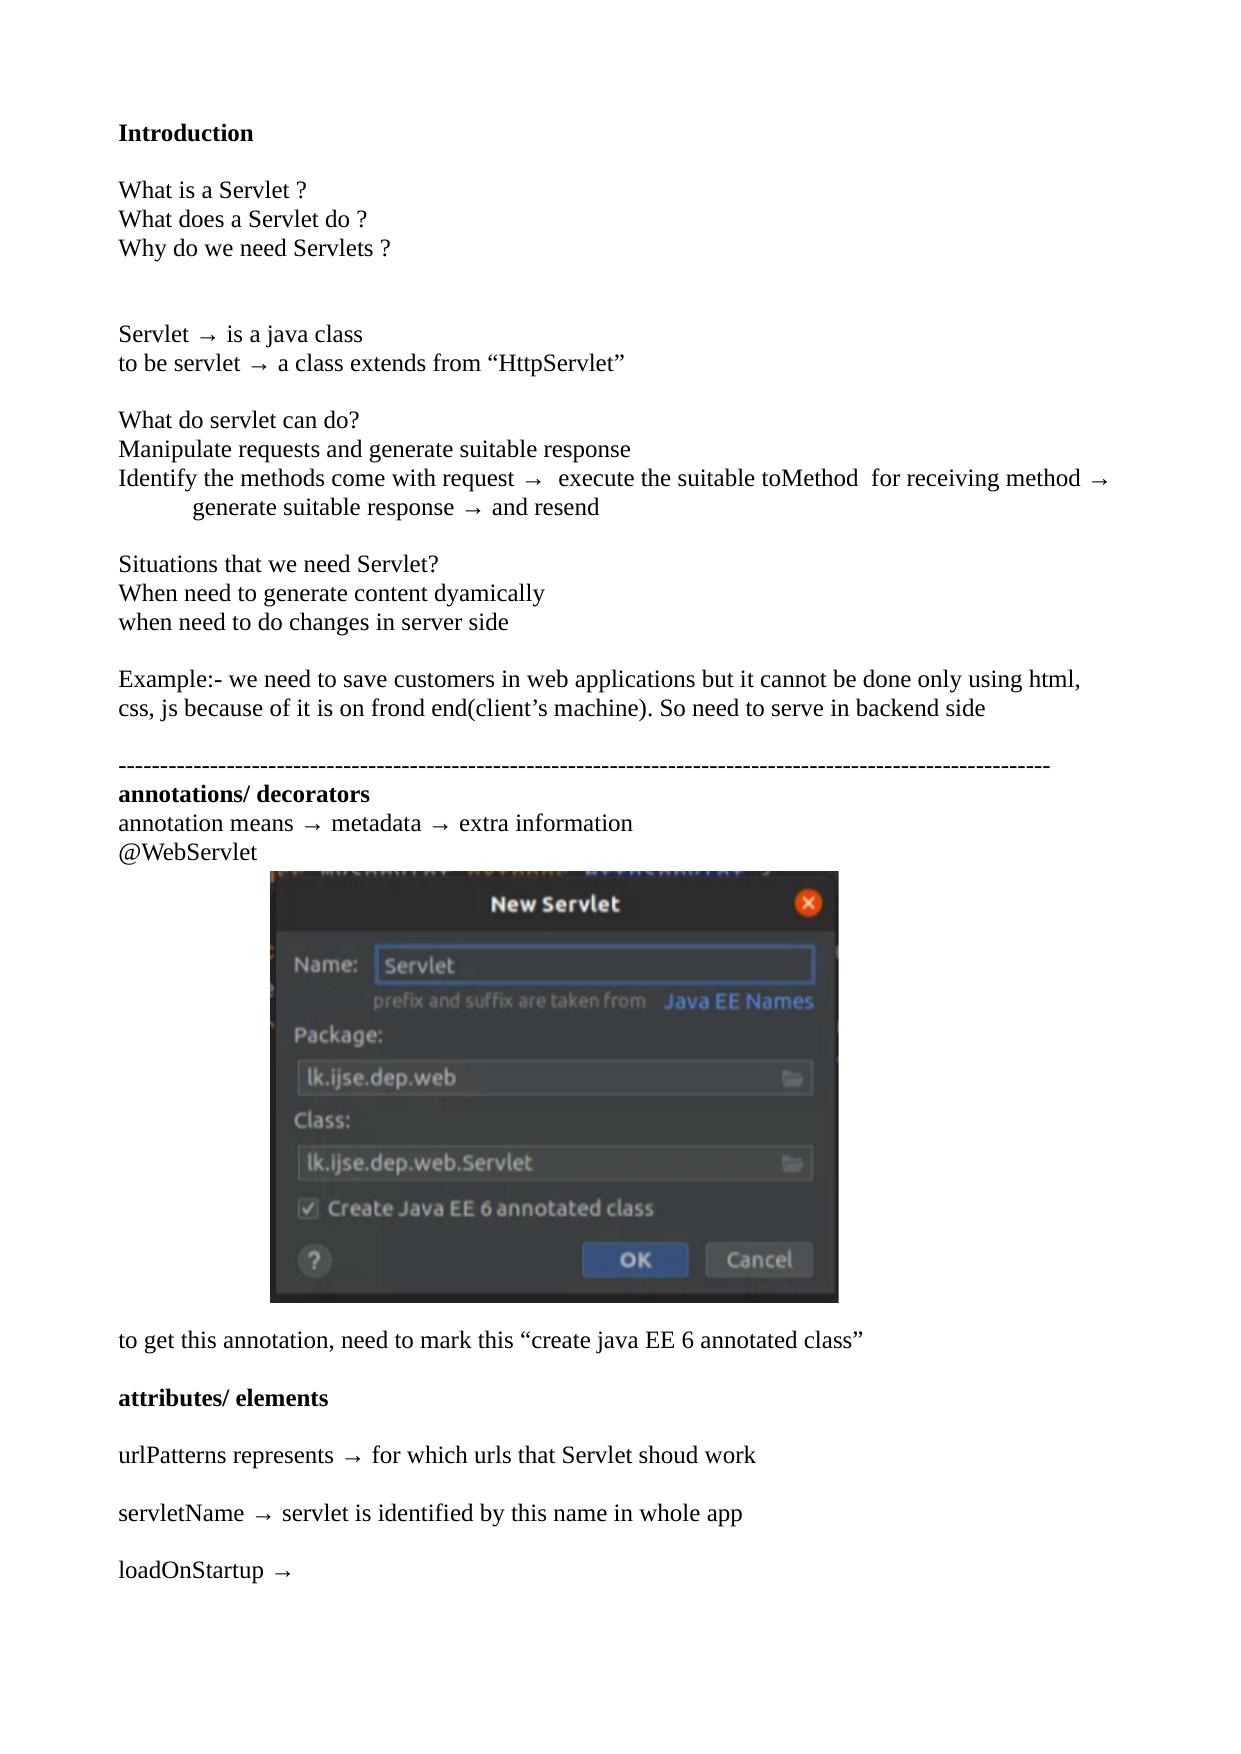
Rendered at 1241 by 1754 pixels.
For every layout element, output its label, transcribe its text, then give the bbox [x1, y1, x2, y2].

text annotations/ decorators [118, 779, 1122, 808]
text Why do we need Servlets ? [118, 233, 1122, 262]
text What is a Servlet ? [118, 176, 1122, 204]
text urlPatterns represents → for which urls that Servlet shoud work [118, 1441, 1122, 1469]
text loadOnStartup → [118, 1556, 1122, 1584]
text Example:- we need to save customers in web applications but it cannot be done only using html, css, js because of it is on frond end(client’s machine). So need to serve in backend side [118, 664, 1122, 722]
text servletName → servlet is identified by this name in whole app [118, 1498, 1122, 1527]
text Introduction [118, 118, 1122, 147]
text @WebServlet [118, 837, 1122, 866]
text Situations that we need Servlet? [118, 549, 1122, 578]
text to get this annotation, need to mark this “create java EE 6 annotated class” [118, 1326, 1122, 1354]
text Servlet → is a java class [118, 319, 1122, 348]
text ---------------------------------------------------------------------------------------------------------------- [118, 751, 1122, 779]
text to be servlet → a class extends from “HttpServlet” [118, 348, 1122, 377]
text What do servlet can do? [118, 406, 1122, 434]
text when need to do changes in server side [118, 607, 1122, 636]
text What does a Servlet do ? [118, 204, 1122, 233]
text When need to generate content dyamically [118, 578, 1122, 607]
text annotation means → metadata → extra information [118, 808, 1122, 837]
text Manipulate requests and generate suitable response [118, 434, 1122, 463]
text Identify the methods come with request → execute the suitable toMethod for receiving method → generate suitable response → and resend [118, 463, 1122, 521]
text attributes/ elements [118, 1383, 1122, 1412]
picture [270, 871, 839, 1303]
